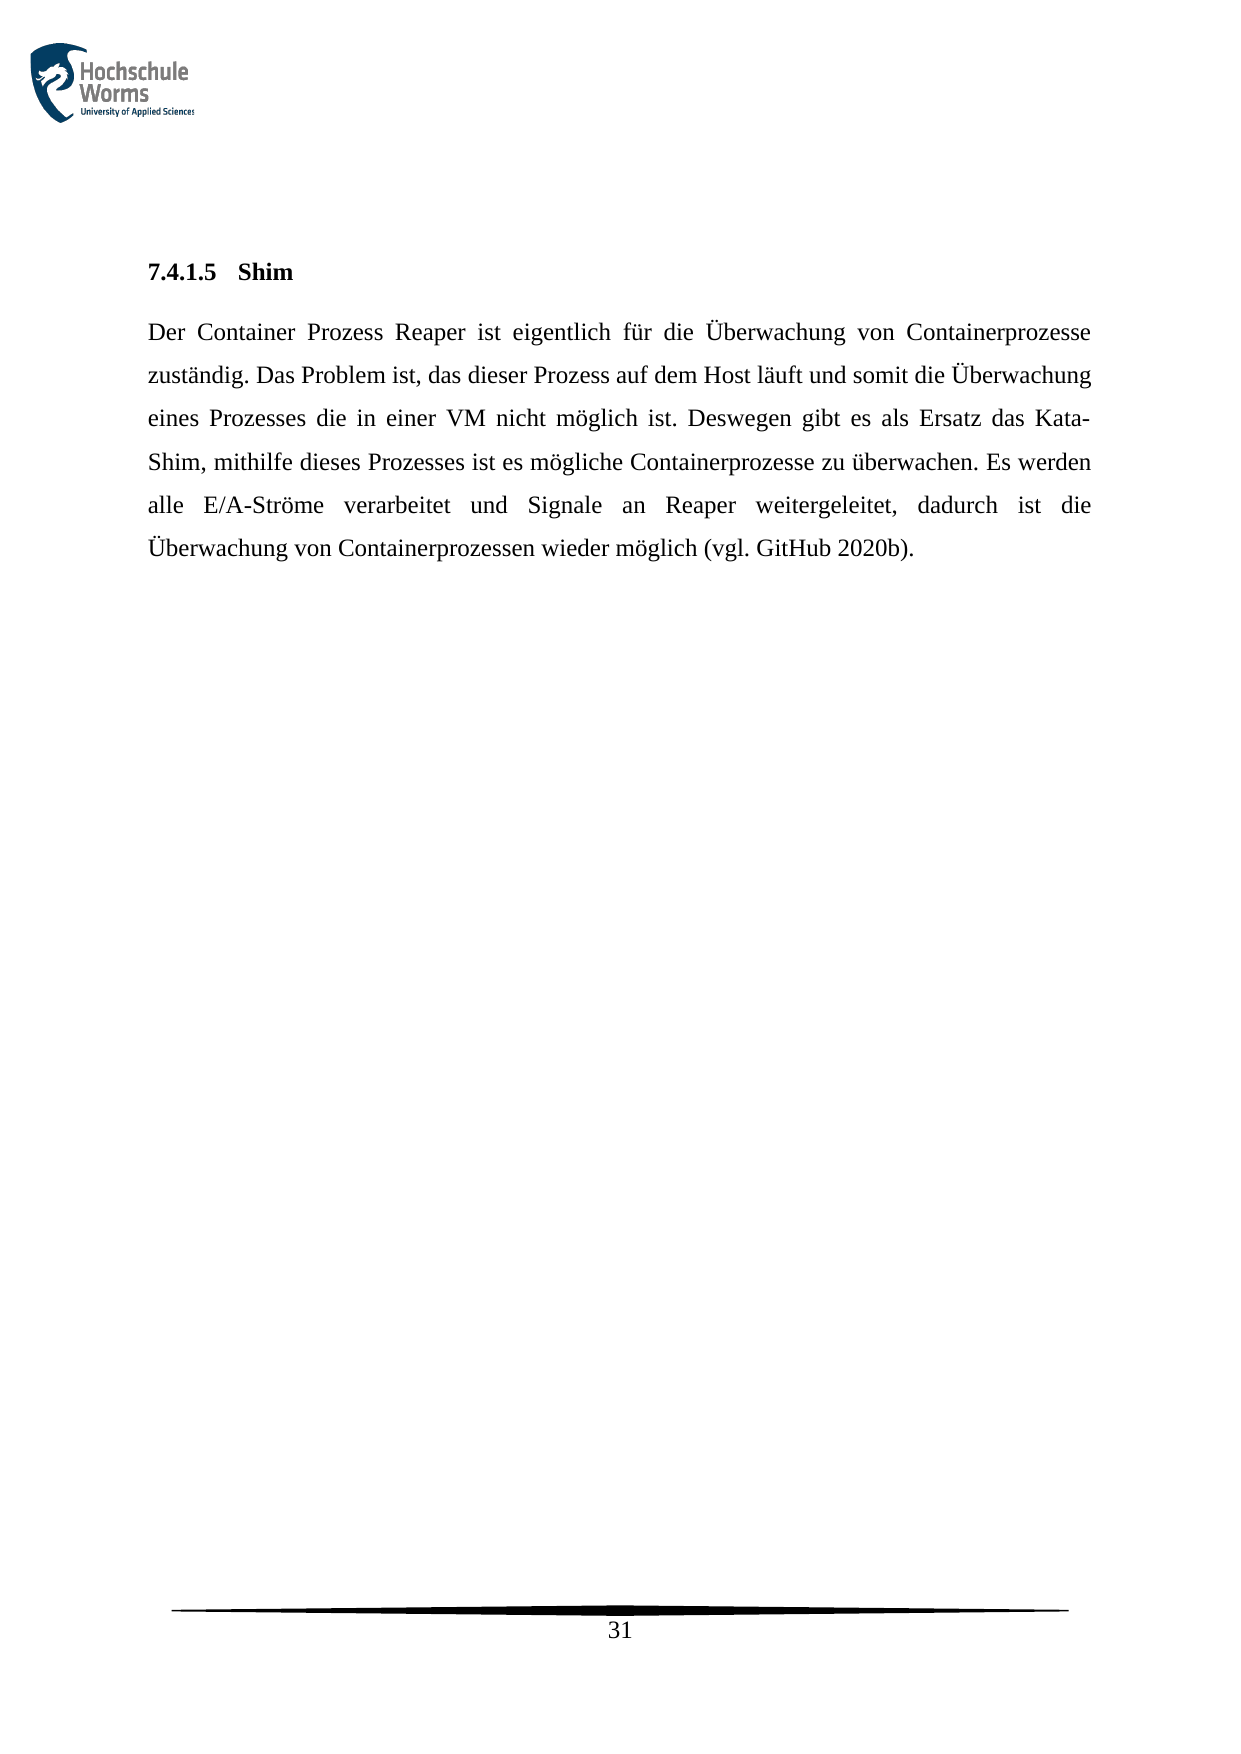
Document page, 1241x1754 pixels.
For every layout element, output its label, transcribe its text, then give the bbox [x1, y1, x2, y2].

subtitle Shim [148, 257, 1092, 286]
text Der Container Prozess Reaper ist eigentlich für die Überwachung von Containerprozesse zuständig. Das Problem ist, das dieser Prozess auf dem Host läuft und somit die Überwachung eines Prozesses die in einer VM nicht möglich ist. Deswegen gibt es als Ersatz das Kata-Shim, mithilfe dieses Prozesses ist es mögliche Containerprozesse zu überwachen. Es werden alle E/A-Ströme verarbeitet und Signale an Reaper weitergeleitet, dadurch ist die Überwachung von Containerprozessen wieder möglich (vgl. GitHub 2020b). [148, 317, 1092, 562]
